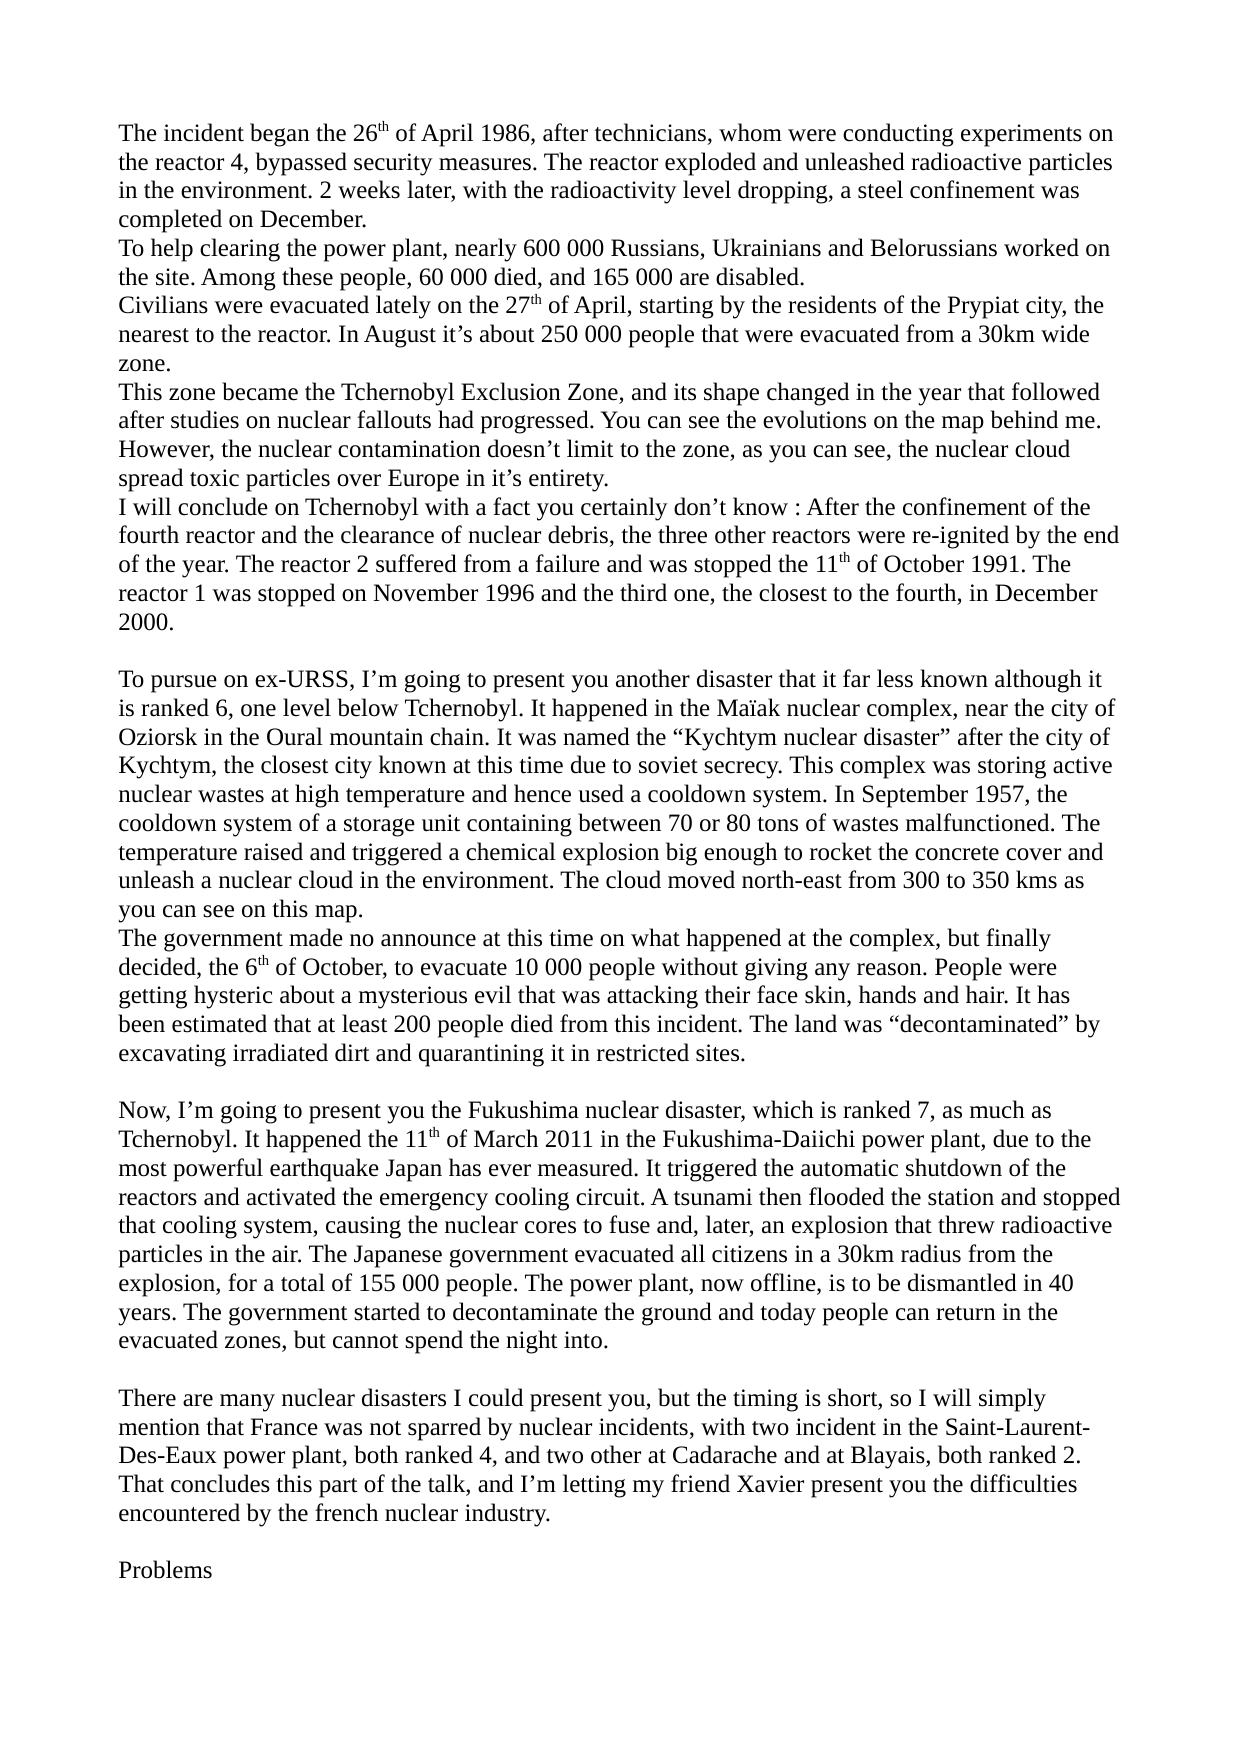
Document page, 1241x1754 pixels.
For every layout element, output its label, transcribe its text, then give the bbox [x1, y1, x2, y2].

text I will conclude on Tchernobyl with a fact you certainly don’t know : After the confinement of the fourth reactor and the clearance of nuclear debris, the three other reactors were re-ignited by the end of the year. The reactor 2 suffered from a failure and was stopped the 11th of October 1991. The reactor 1 was stopped on November 1996 and the third one, the closest to the fourth, in December 2000. [118, 492, 1122, 636]
text Civilians were evacuated lately on the 27th of April, starting by the residents of the Prypiat city, the nearest to the reactor. In August it’s about 250 000 people that were evacuated from a 30km wide zone. [118, 291, 1122, 377]
text This zone became the Tchernobyl Exclusion Zone, and its shape changed in the year that followed after studies on nuclear fallouts had progressed. You can see the evolutions on the map behind me. [118, 377, 1122, 434]
text There are many nuclear disasters I could present you, but the timing is short, so I will simply mention that France was not sparred by nuclear incidents, with two incident in the Saint-Laurent-Des-Eaux power plant, both ranked 4, and two other at Cadarache and at Blayais, both ranked 2. [118, 1383, 1122, 1469]
text To help clearing the power plant, nearly 600 000 Russians, Ukrainians and Belorussians worked on the site. Among these people, 60 000 died, and 165 000 are disabled. [118, 233, 1122, 291]
text The government made no announce at this time on what happened at the complex, but finally decided, the 6th of October, to evacuate 10 000 people without giving any reason. People were getting hysteric about a mysterious evil that was attacking their face skin, hands and hair. It has been estimated that at least 200 people died from this incident. The land was “decontaminated” by excavating irradiated dirt and quarantining it in restricted sites. [118, 923, 1122, 1067]
text However, the nuclear contamination doesn’t limit to the zone, as you can see, the nuclear cloud spread toxic particles over Europe in it’s entirety. [118, 434, 1122, 492]
text To pursue on ex-URSS, I’m going to present you another disaster that it far less known although it is ranked 6, one level below Tchernobyl. It happened in the Maïak nuclear complex, near the city of Oziorsk in the Oural mountain chain. It was named the “Kychtym nuclear disaster” after the city of Kychtym, the closest city known at this time due to soviet secrecy. This complex was storing active nuclear wastes at high temperature and hence used a cooldown system. In September 1957, the cooldown system of a storage unit containing between 70 or 80 tons of wastes malfunctioned. The temperature raised and triggered a chemical explosion big enough to rocket the concrete cover and unleash a nuclear cloud in the environment. The cloud moved north-east from 300 to 350 kms as you can see on this map. [118, 664, 1122, 923]
text Problems [118, 1556, 1122, 1584]
text The incident began the 26th of April 1986, after technicians, whom were conducting experiments on the reactor 4, bypassed security measures. The reactor exploded and unleashed radioactive particles in the environment. 2 weeks later, with the radioactivity level dropping, a steel confinement was completed on December. [118, 118, 1122, 233]
text Now, I’m going to present you the Fukushima nuclear disaster, which is ranked 7, as much as Tchernobyl. It happened the 11th of March 2011 in the Fukushima-Daiichi power plant, due to the most powerful earthquake Japan has ever measured. It triggered the automatic shutdown of the reactors and activated the emergency cooling circuit. A tsunami then flooded the station and stopped that cooling system, causing the nuclear cores to fuse and, later, an explosion that threw radioactive particles in the air. The Japanese government evacuated all citizens in a 30km radius from the explosion, for a total of 155 000 people. The power plant, now offline, is to be dismantled in 40 years. The government started to decontaminate the ground and today people can return in the evacuated zones, but cannot spend the night into. [118, 1096, 1122, 1354]
text That concludes this part of the talk, and I’m letting my friend Xavier present you the difficulties encountered by the french nuclear industry. [118, 1469, 1122, 1527]
